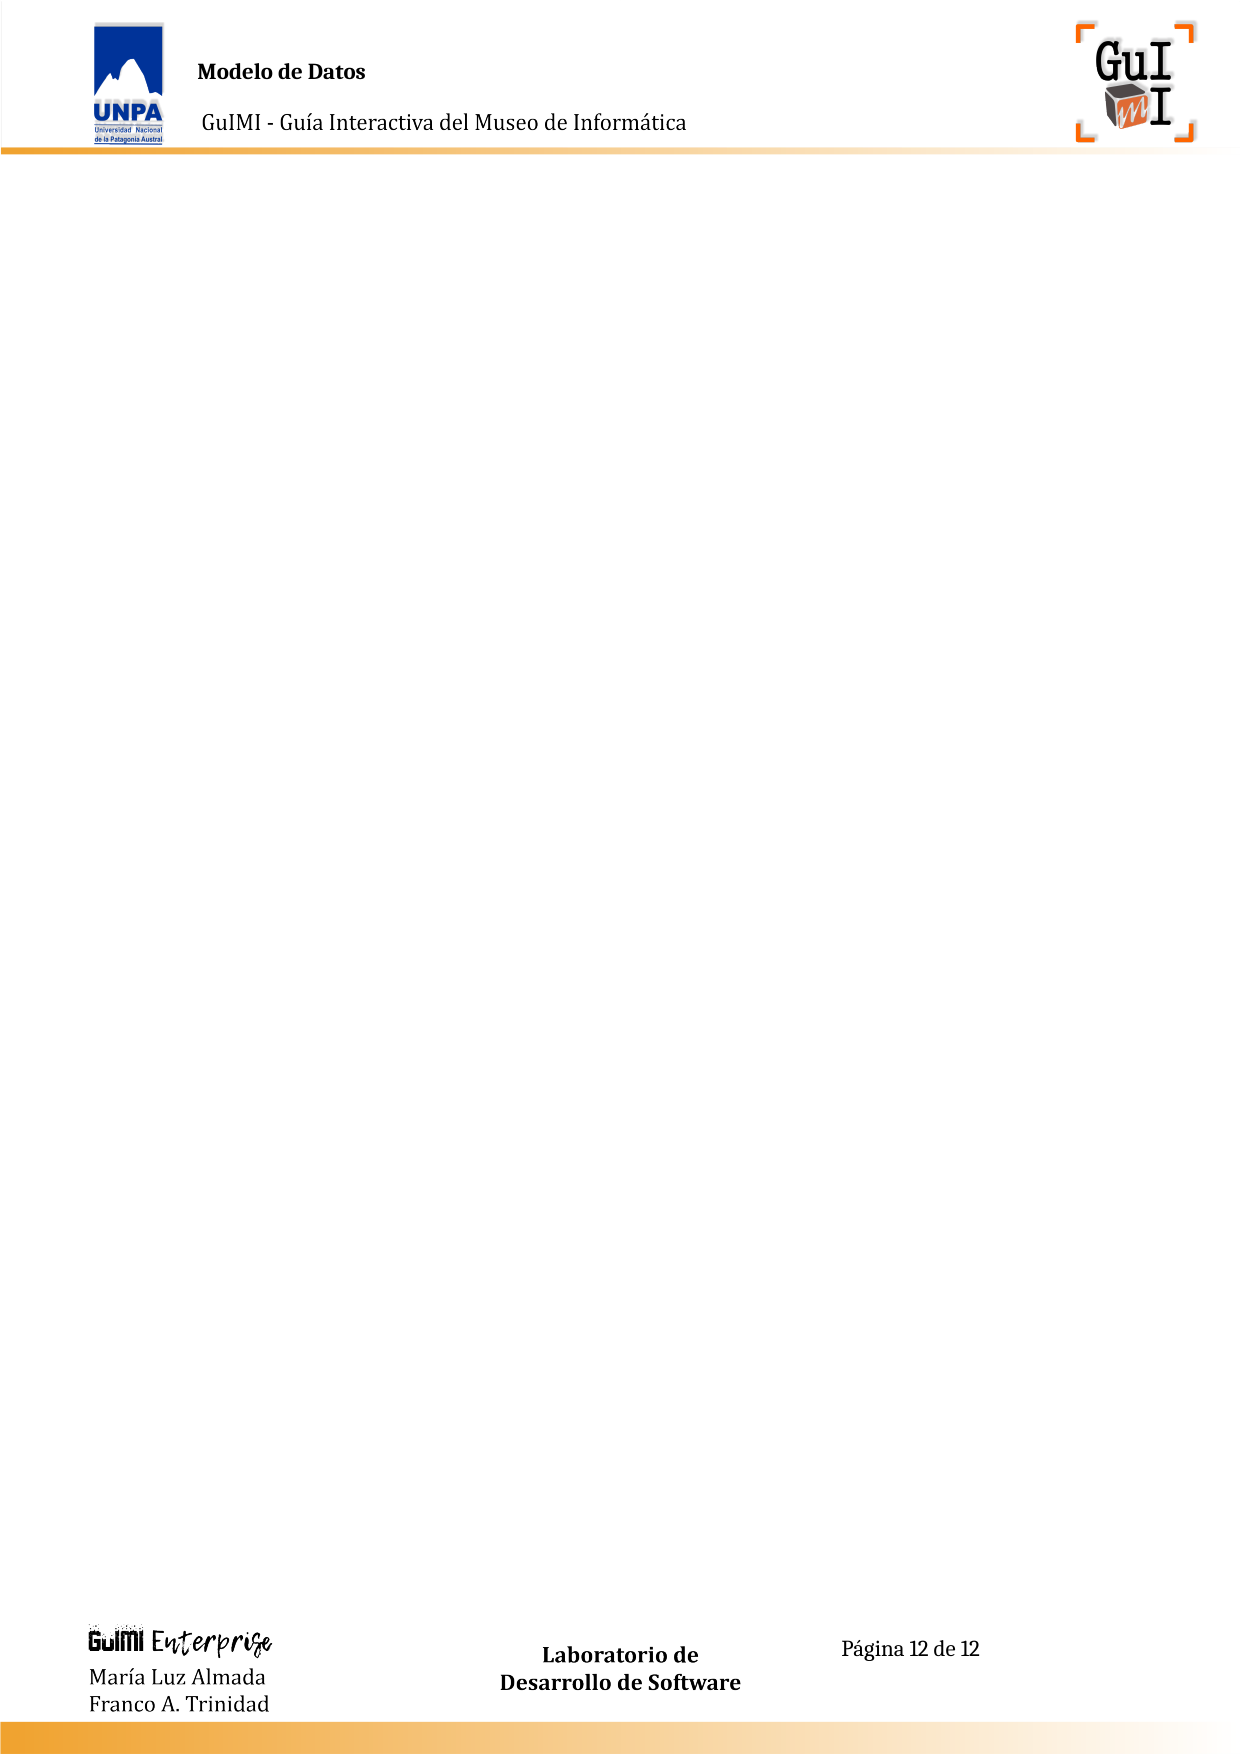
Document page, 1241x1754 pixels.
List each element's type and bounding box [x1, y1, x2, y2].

picture [0, 1613, 1241, 1754]
picture [0, 0, 1241, 155]
